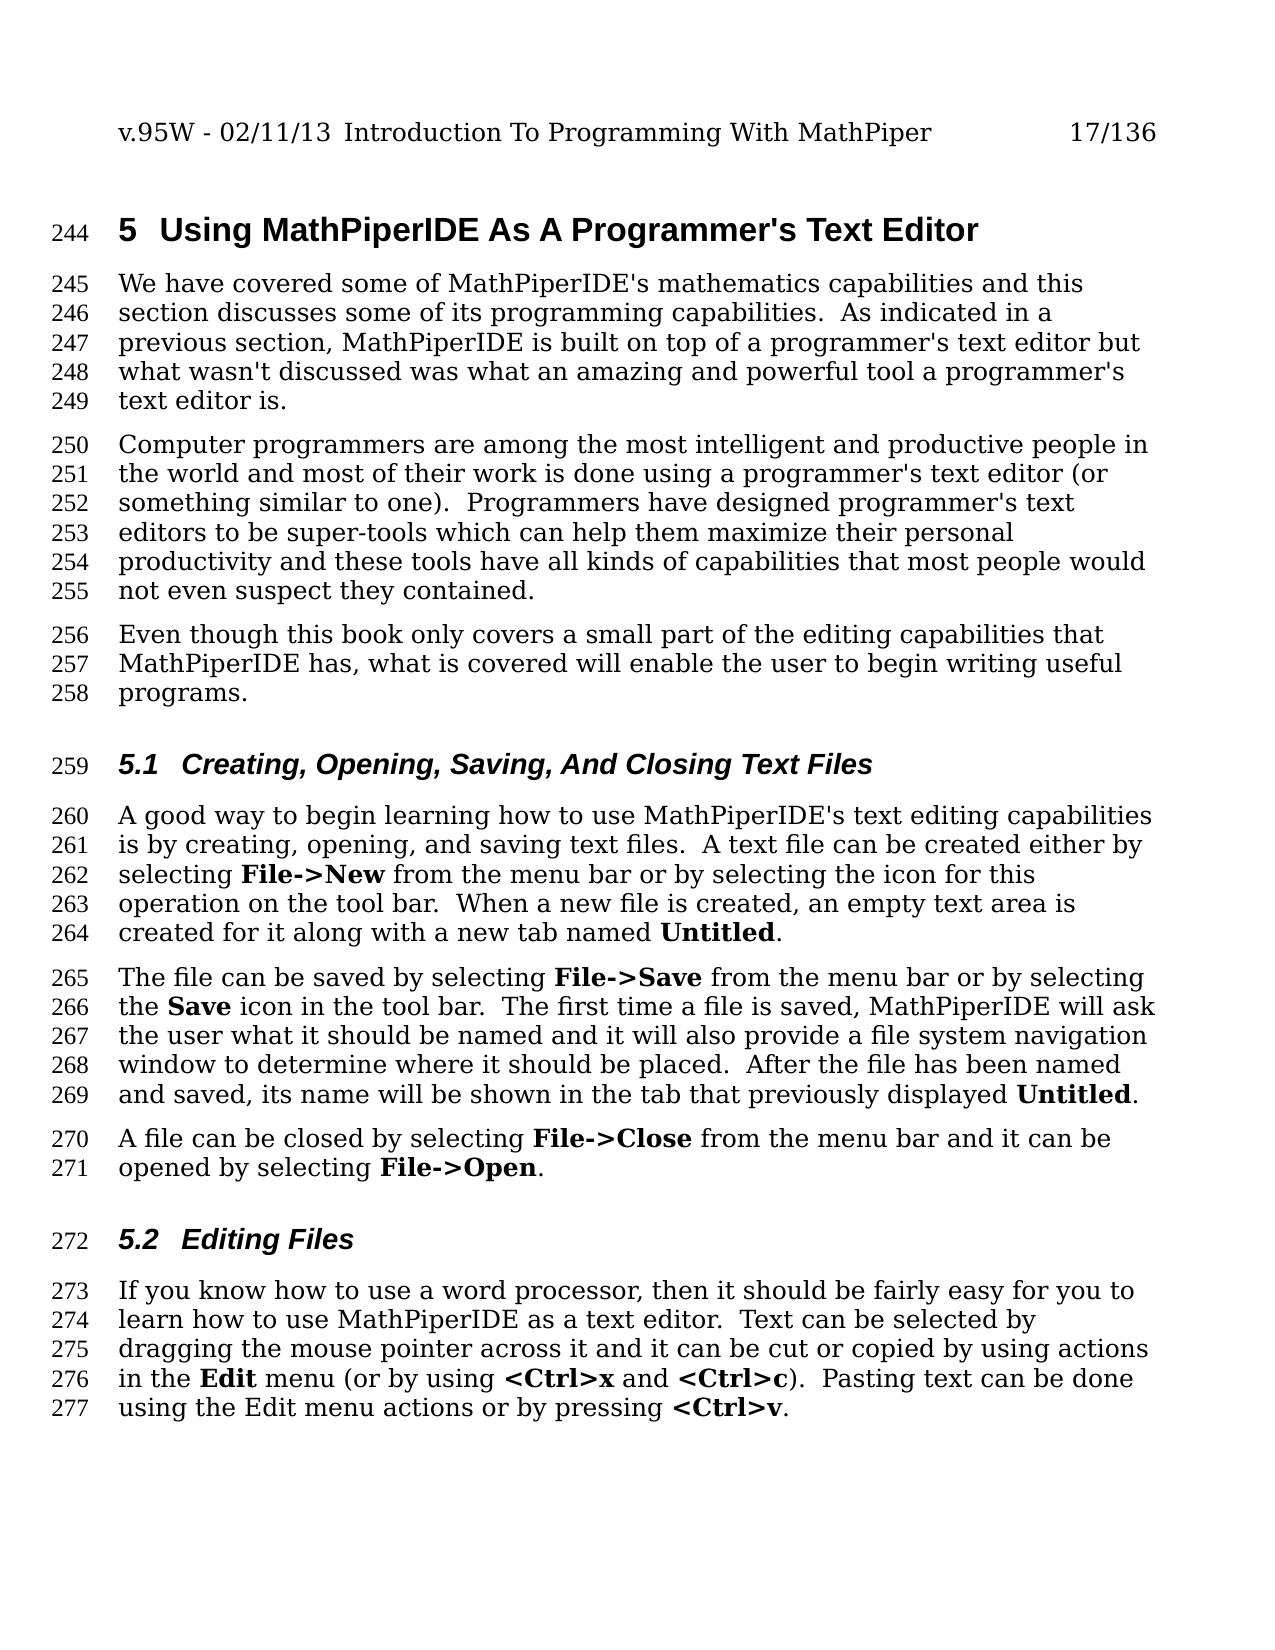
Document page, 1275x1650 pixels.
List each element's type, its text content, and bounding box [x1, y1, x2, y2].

text A file can be closed by selecting File->Close from the menu bar and it can be opened by selecting File->Open. [118, 1124, 1157, 1183]
text If you know how to use a word processor, then it should be fairly easy for you to learn how to use MathPiperIDE as a text editor. Text can be selected by dragging the mouse pointer across it and it can be cut or copied by using actions in the Edit menu (or by using <Ctrl>x and <Ctrl>c). Pasting text can be done using the Edit menu actions or by pressing <Ctrl>v. [118, 1276, 1157, 1422]
subtitle Using MathPiperIDE As A Programmer's Text Editor [118, 210, 1157, 248]
text The file can be saved by selecting File->Save from the menu bar or by selecting the Save icon in the tool bar. The first time a file is saved, MathPiperIDE will ask the user what it should be named and it will also provide a file system navigation window to determine where it should be placed. After the file has been named and saved, its name will be shown in the tab that previously displayed Untitled. [118, 962, 1157, 1109]
text A good way to begin learning how to use MathPiperIDE's text editing capabilities is by creating, opening, and saving text files. A text file can be created either by selecting File->New from the menu bar or by selecting the icon for this operation on the tool bar. When a new file is created, an empty text area is created for it along with a new tab named Untitled. [118, 801, 1157, 947]
subtitle Creating, Opening, Saving, And Closing Text Files [118, 747, 1157, 780]
text Computer programmers are among the most intelligent and productive people in the world and most of their work is done using a programmer's text editor (or something similar to one). Programmers have designed programmer's text editors to be super-tools which can help them maximize their personal productivity and these tools have all kinds of capabilities that most people would not even suspect they contained. [118, 430, 1157, 605]
subtitle Editing Files [118, 1222, 1157, 1255]
text Even though this book only covers a small part of the editing capabilities that MathPiperIDE has, what is covered will enable the user to begin writing useful programs. [118, 620, 1157, 708]
text We have covered some of MathPiperIDE's mathematics capabilities and this section discusses some of its programming capabilities. As indicated in a previous section, MathPiperIDE is built on top of a programmer's text editor but what wasn't discussed was what an amazing and powerful tool a programmer's text editor is. [118, 269, 1157, 415]
